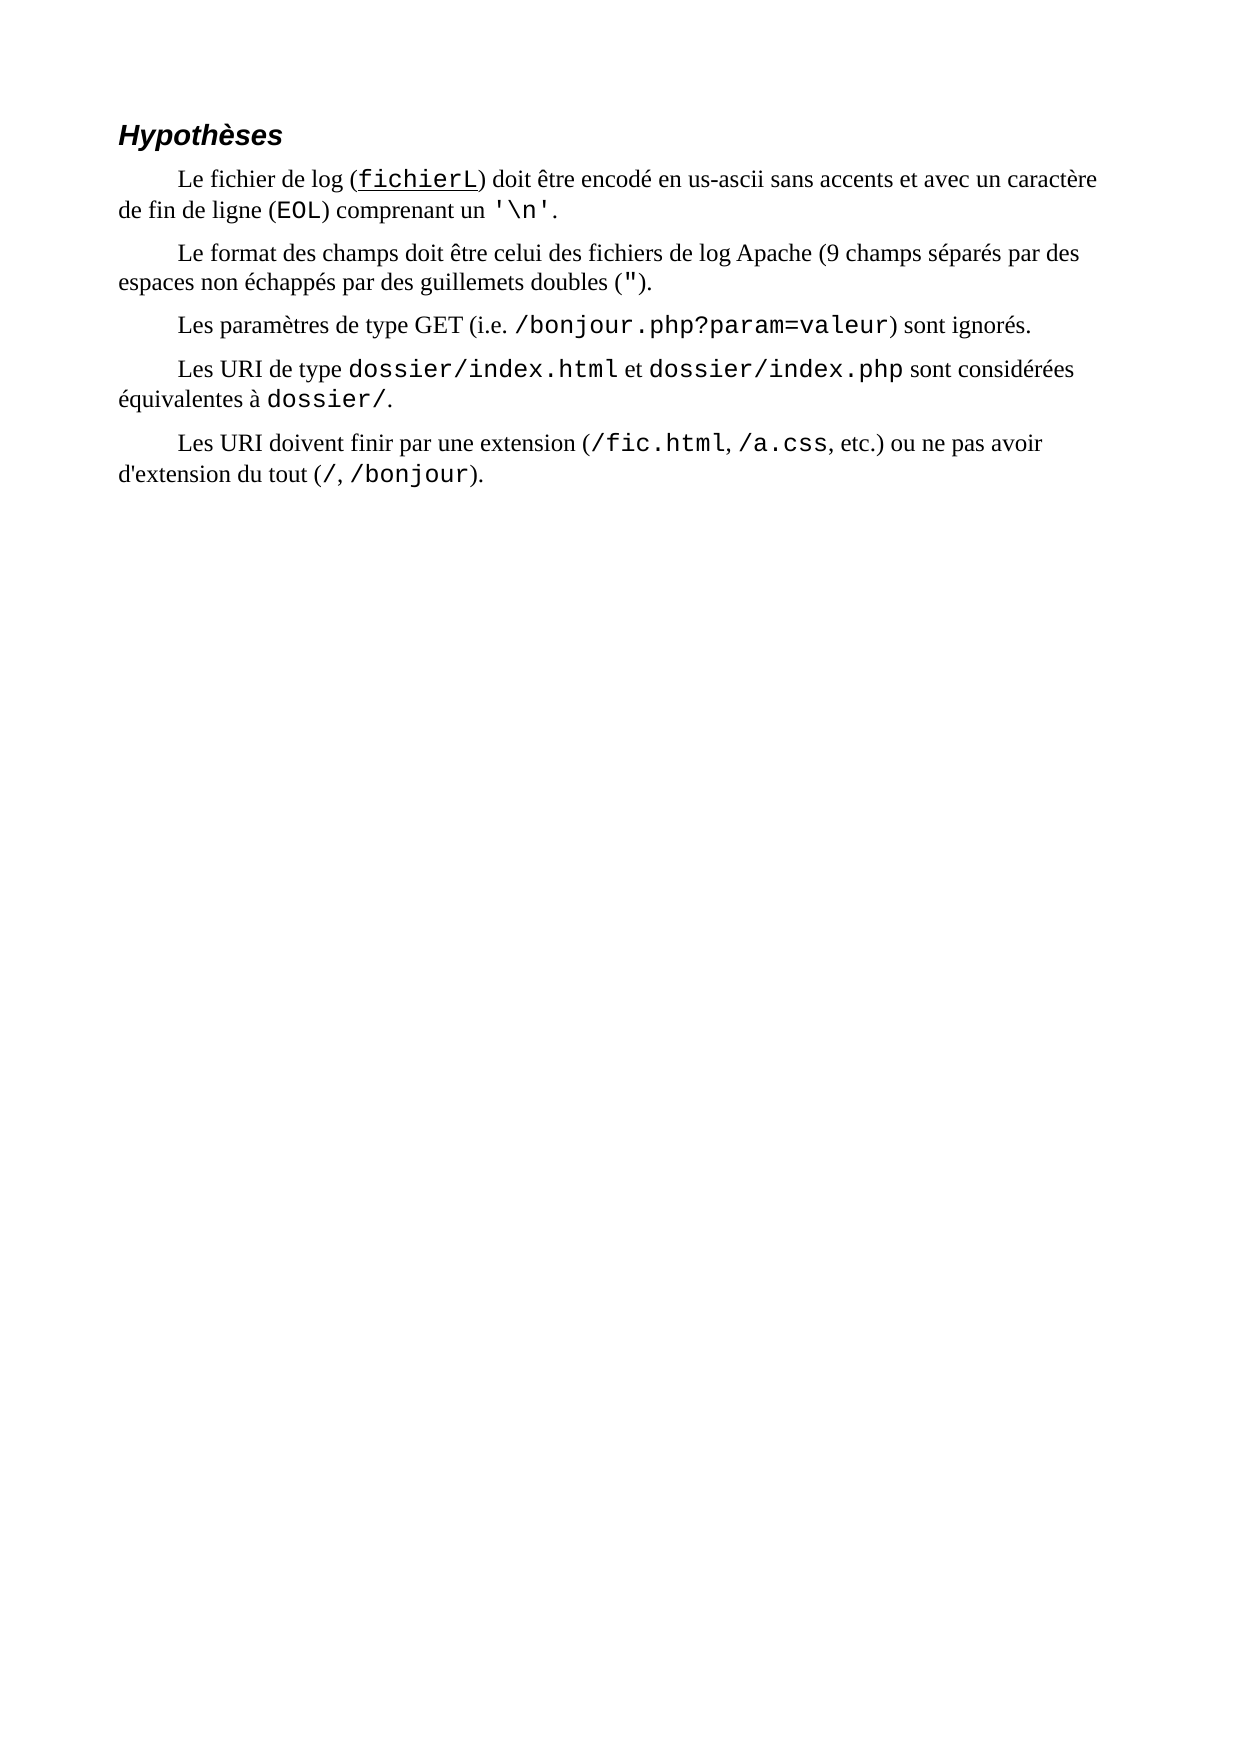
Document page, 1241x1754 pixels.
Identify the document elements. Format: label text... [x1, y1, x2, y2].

text Le fichier de log (fichierL) doit être encodé en us-ascii sans accents et avec un caractère de fin de ligne (EOL) comprenant un '\n'. [118, 164, 1122, 226]
subtitle Hypothèses [118, 118, 1122, 152]
text Les paramètres de type GET (i.e. /bonjour.php?param=valeur) sont ignorés. [118, 310, 1122, 341]
text Les URI doivent finir par une extension (/fic.html, /a.css, etc.) ou ne pas avoir d'extension du tout (/, /bonjour). [118, 428, 1122, 489]
text Les URI de type dossier/index.html et dossier/index.php sont considérées équivalentes à dossier/. [118, 354, 1122, 415]
text Le format des champs doit être celui des fichiers de log Apache (9 champs séparés par des espaces non échappés par des guillemets doubles ("). [118, 238, 1122, 298]
